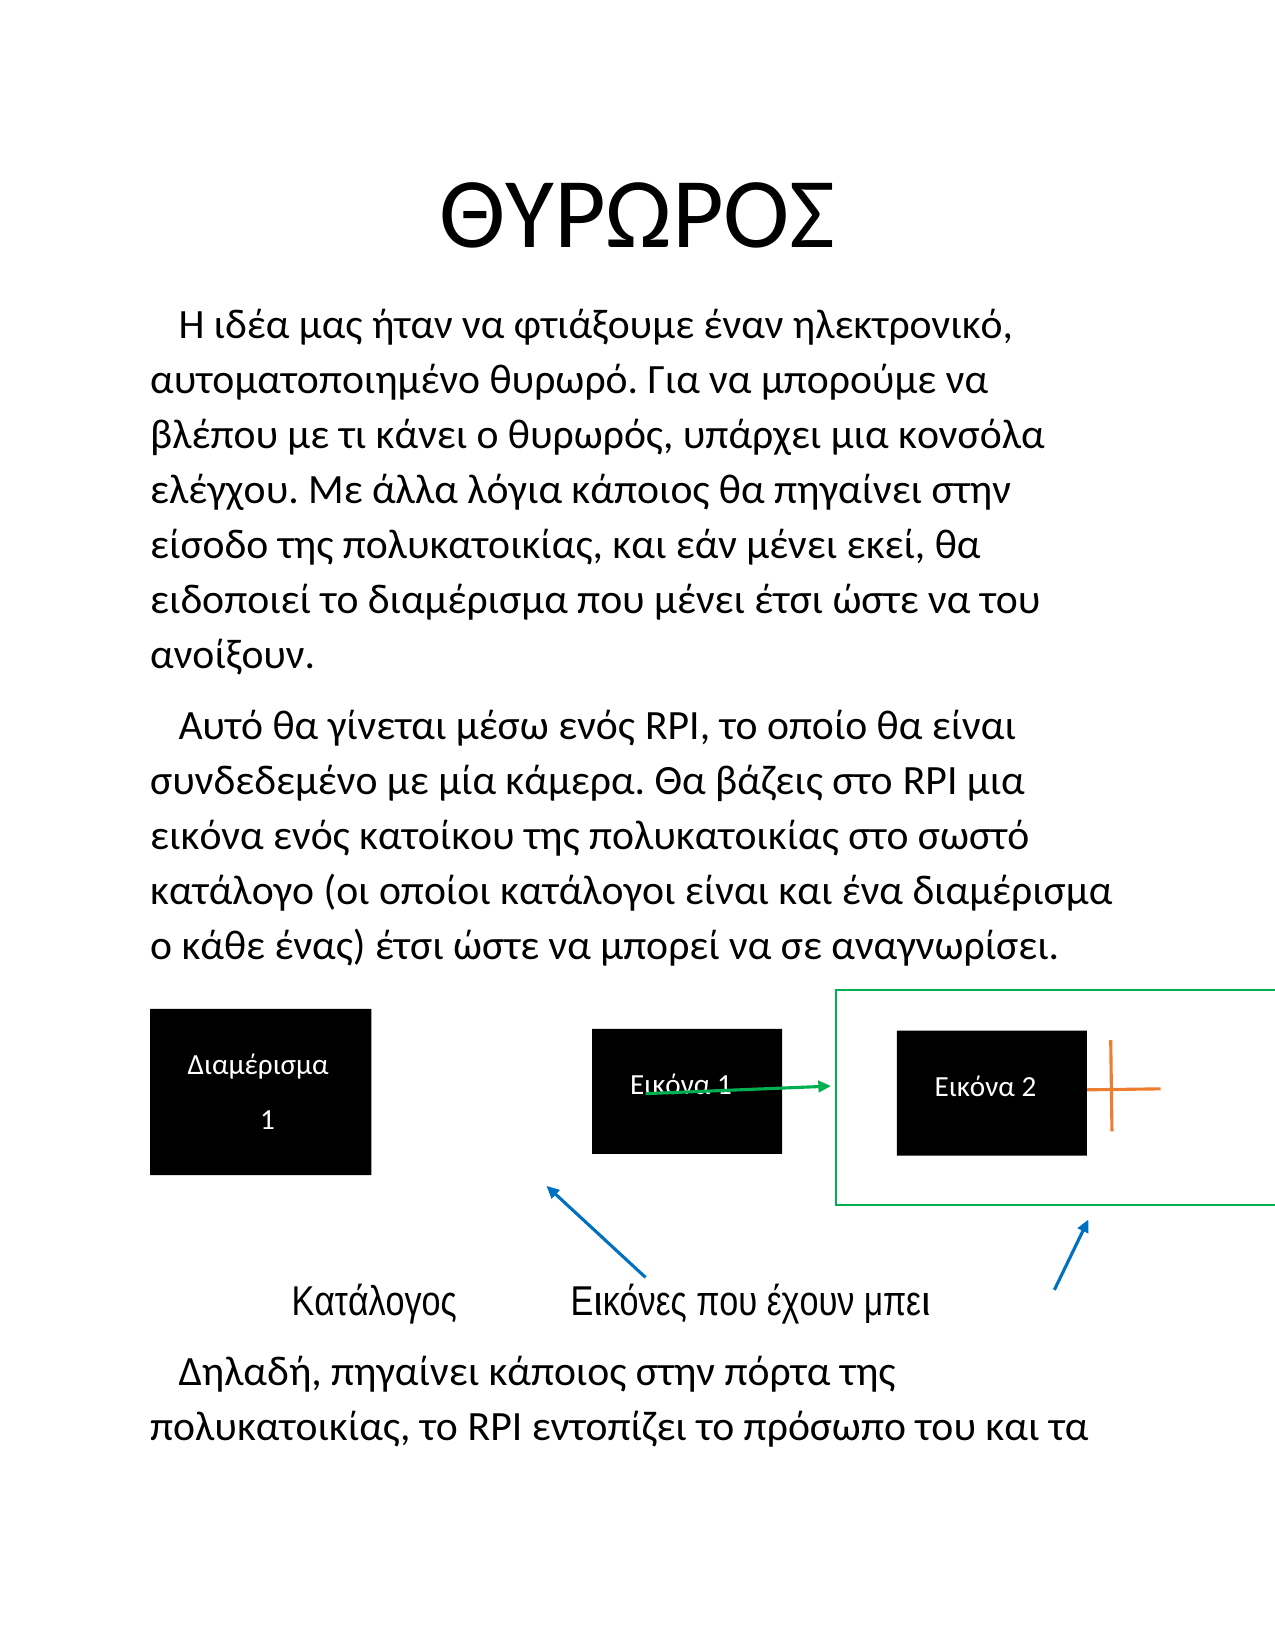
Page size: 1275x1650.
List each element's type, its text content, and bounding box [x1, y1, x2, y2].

text Διαμέρισμα [187, 1046, 334, 1082]
text Αυτό θα γίνεται μέσω ενός RPI, το οποίο θα είναι συνδεδεμένο με μία κάμερα. Θα βάζεις στο RPI μια εικόνα ενός κατοίκου της πολυκατοικίας στο σωστό κατάλογο (οι οποίοι κατάλογοι είναι και ένα διαμέρισμα ο κάθε ένας) έτσι ώστε να μπορεί να σε αναγνωρίσει. [150, 699, 1125, 970]
text ΘΥΡΩΡΟΣ [150, 150, 1125, 272]
text Κατάλογος Εικόνες που έχουν μπει [150, 1277, 1125, 1324]
text Εικόνα 2 [934, 1068, 1049, 1104]
text Η ιδέα μας ήταν να φτιάξουμε έναν ηλεκτρονικό, αυτοματοποιημένο θυρωρό. Για να μπορούμε να βλέπου με τι κάνει ο θυρωρός, υπάρχει μια κονσόλα ελέγχου. Με άλλα λόγια κάποιος θα πηγαίνει στην είσοδο της πολυκατοικίας, και εάν μένει εκεί, θα ειδοποιεί το διαμέρισμα που μένει έτσι ώστε να του ανοίξουν. [150, 298, 1125, 679]
text 1 [187, 1101, 334, 1137]
text Εικόνα 1 [630, 1066, 745, 1102]
text Δηλαδή, πηγαίνει κάποιος στην πόρτα της πολυκατοικίας, το RPI εντοπίζει το πρόσωπο του και τα [150, 1345, 1125, 1451]
